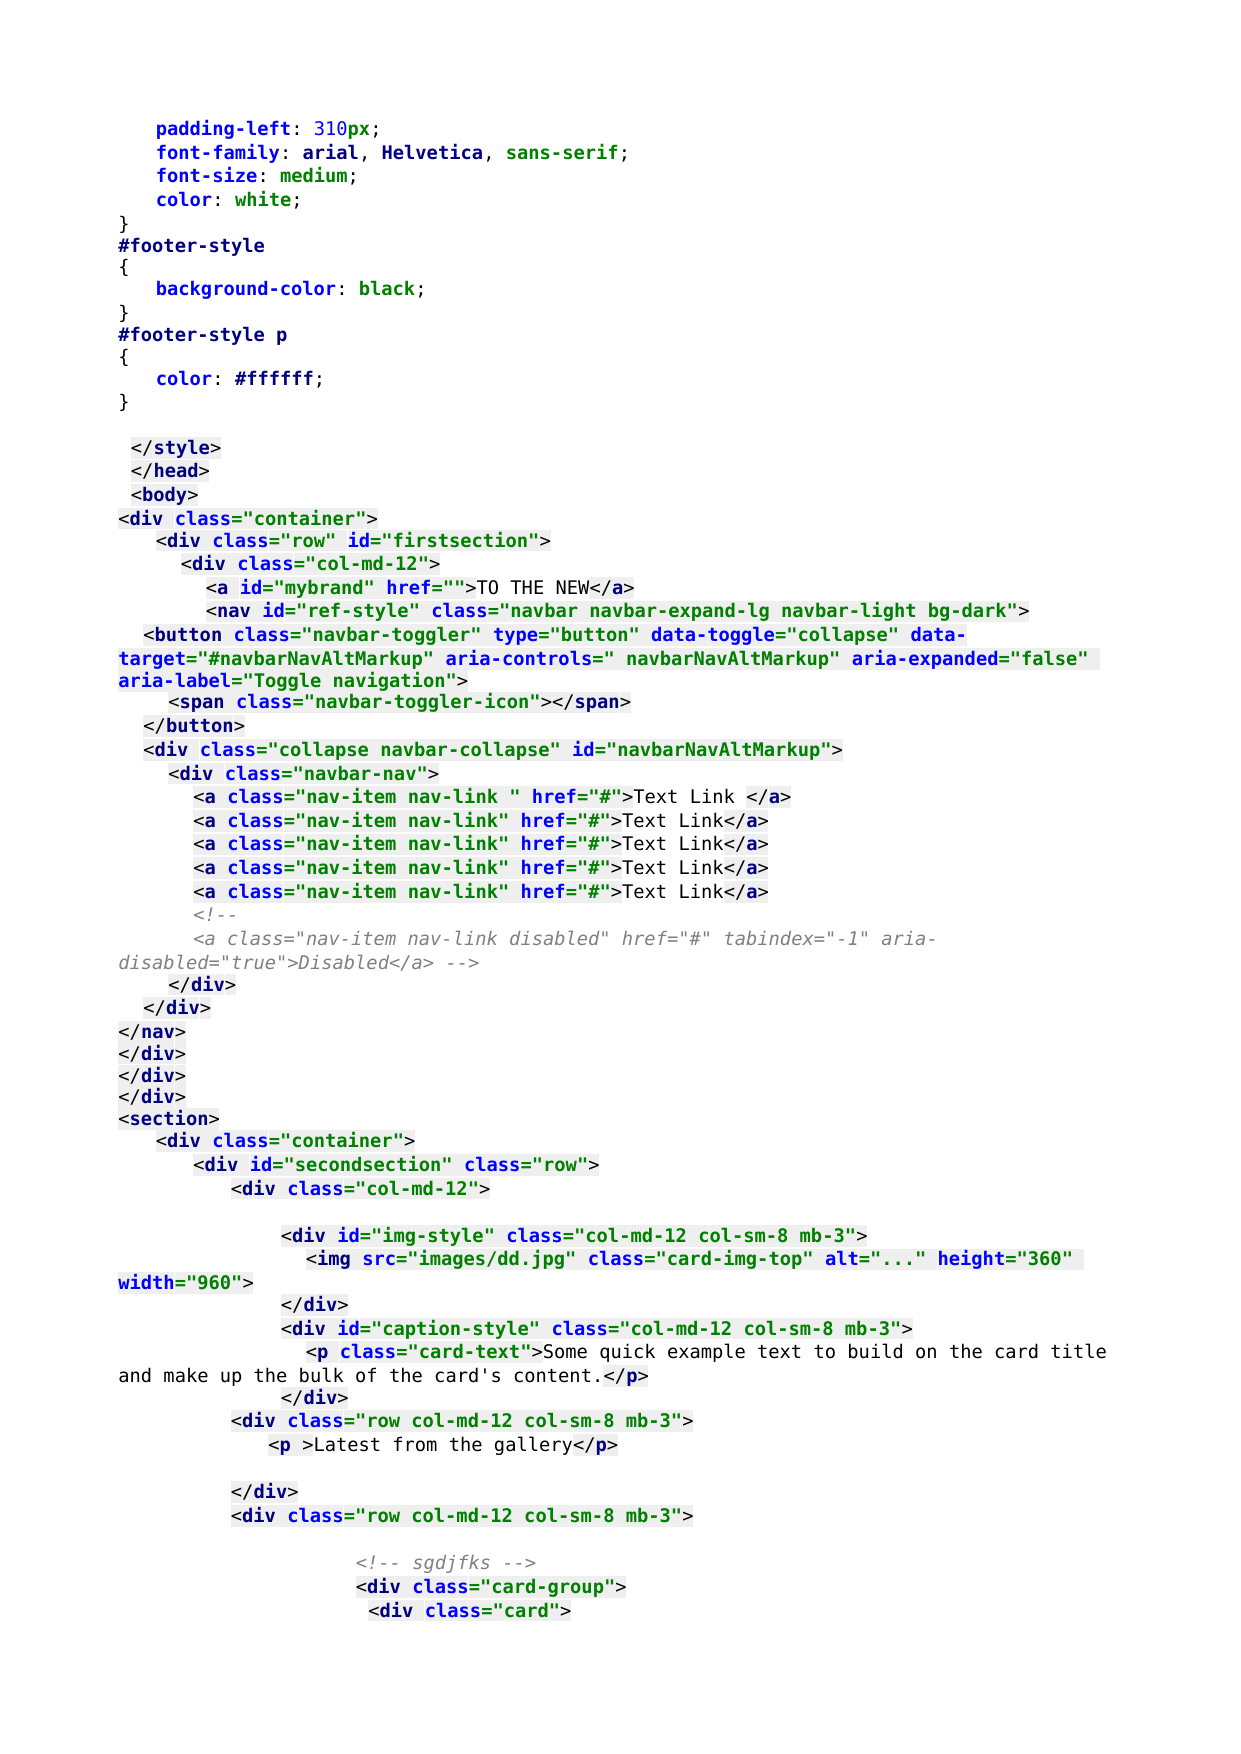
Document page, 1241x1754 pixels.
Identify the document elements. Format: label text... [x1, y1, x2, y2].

text </div> [118, 1043, 1122, 1064]
text <a class="nav-item nav-link" href="#">Text Link</a> [118, 810, 1122, 833]
text </div> [118, 997, 1122, 1021]
text </div> [118, 1481, 1122, 1505]
text <a class="nav-item nav-link disabled" href="#" tabindex="-1" aria-disabled="true">Disabled</a> --> [118, 928, 1122, 973]
text { [118, 346, 1122, 368]
text <button class="navbar-toggler" type="button" data-toggle="collapse" data-target="#navbarNavAltMarkup" aria-controls=" navbarNavAltMarkup" aria-expanded="false" aria-label="Toggle navigation"> [118, 624, 1122, 692]
text <div id="caption-style" class="col-md-12 col-sm-8 mb-3"> [118, 1318, 1122, 1341]
text <section> [118, 1108, 1122, 1130]
text font-family: arial, Helvetica, sans-serif; [118, 142, 1122, 165]
text </div> [118, 1387, 1122, 1410]
text </div> [118, 973, 1122, 997]
text } [118, 391, 1122, 413]
text { [118, 256, 1122, 278]
text <div class="card"> [118, 1599, 1122, 1623]
text <a class="nav-item nav-link" href="#">Text Link</a> [118, 881, 1122, 904]
text <div id="secondsection" class="row"> [118, 1154, 1122, 1177]
text <p >Latest from the gallery</p> [118, 1434, 1122, 1458]
text color: white; [118, 189, 1122, 213]
text <a class="nav-item nav-link" href="#">Text Link</a> [118, 833, 1122, 857]
text </head> [118, 460, 1122, 484]
text } [118, 302, 1122, 324]
text background-color: black; [118, 278, 1122, 302]
text <div class="col-md-12"> [118, 1177, 1122, 1201]
text <div class="navbar-nav"> [118, 762, 1122, 786]
text <div class="container"> [118, 508, 1122, 529]
text <nav id="ref-style" class="navbar navbar-expand-lg navbar-light bg-dark"> [118, 601, 1122, 624]
text <div class="row col-md-12 col-sm-8 mb-3"> [118, 1410, 1122, 1434]
text } [118, 213, 1122, 234]
text </style> [118, 437, 1122, 460]
text <div class="row" id="firstsection"> [118, 529, 1122, 553]
text </button> [118, 715, 1122, 739]
text padding-left: 310px; [118, 118, 1122, 142]
text <a class="nav-item nav-link " href="#">Text Link </a> [118, 786, 1122, 810]
text font-size: medium; [118, 165, 1122, 189]
text <!-- sgdjfks --> [118, 1552, 1122, 1576]
text <!-- [118, 904, 1122, 928]
text <div class="collapse navbar-collapse" id="navbarNavAltMarkup"> [118, 739, 1122, 762]
text </div> [118, 1294, 1122, 1318]
text </nav> [118, 1021, 1122, 1043]
text <div id="img-style" class="col-md-12 col-sm-8 mb-3"> [118, 1225, 1122, 1248]
text <a class="nav-item nav-link" href="#">Text Link</a> [118, 857, 1122, 881]
text <div class="row col-md-12 col-sm-8 mb-3"> [118, 1505, 1122, 1529]
text <p class="card-text">Some quick example text to build on the card title and make up the bulk of the card's content.</p> [118, 1341, 1122, 1387]
text </div> [118, 1064, 1122, 1086]
text <div class="container"> [118, 1130, 1122, 1154]
text #footer-style [118, 234, 1122, 256]
text <a id="mybrand" href="">TO THE NEW</a> [118, 577, 1122, 601]
text <span class="navbar-toggler-icon"></span> [118, 692, 1122, 715]
text <div class="card-group"> [118, 1576, 1122, 1599]
text #footer-style p [118, 324, 1122, 346]
text <body> [118, 484, 1122, 508]
text </div> [118, 1086, 1122, 1108]
text <img src="images/dd.jpg" class="card-img-top" alt="..." height="360" width="960"> [118, 1248, 1122, 1294]
text <div class="col-md-12"> [118, 553, 1122, 577]
text color: #ffffff; [118, 368, 1122, 391]
